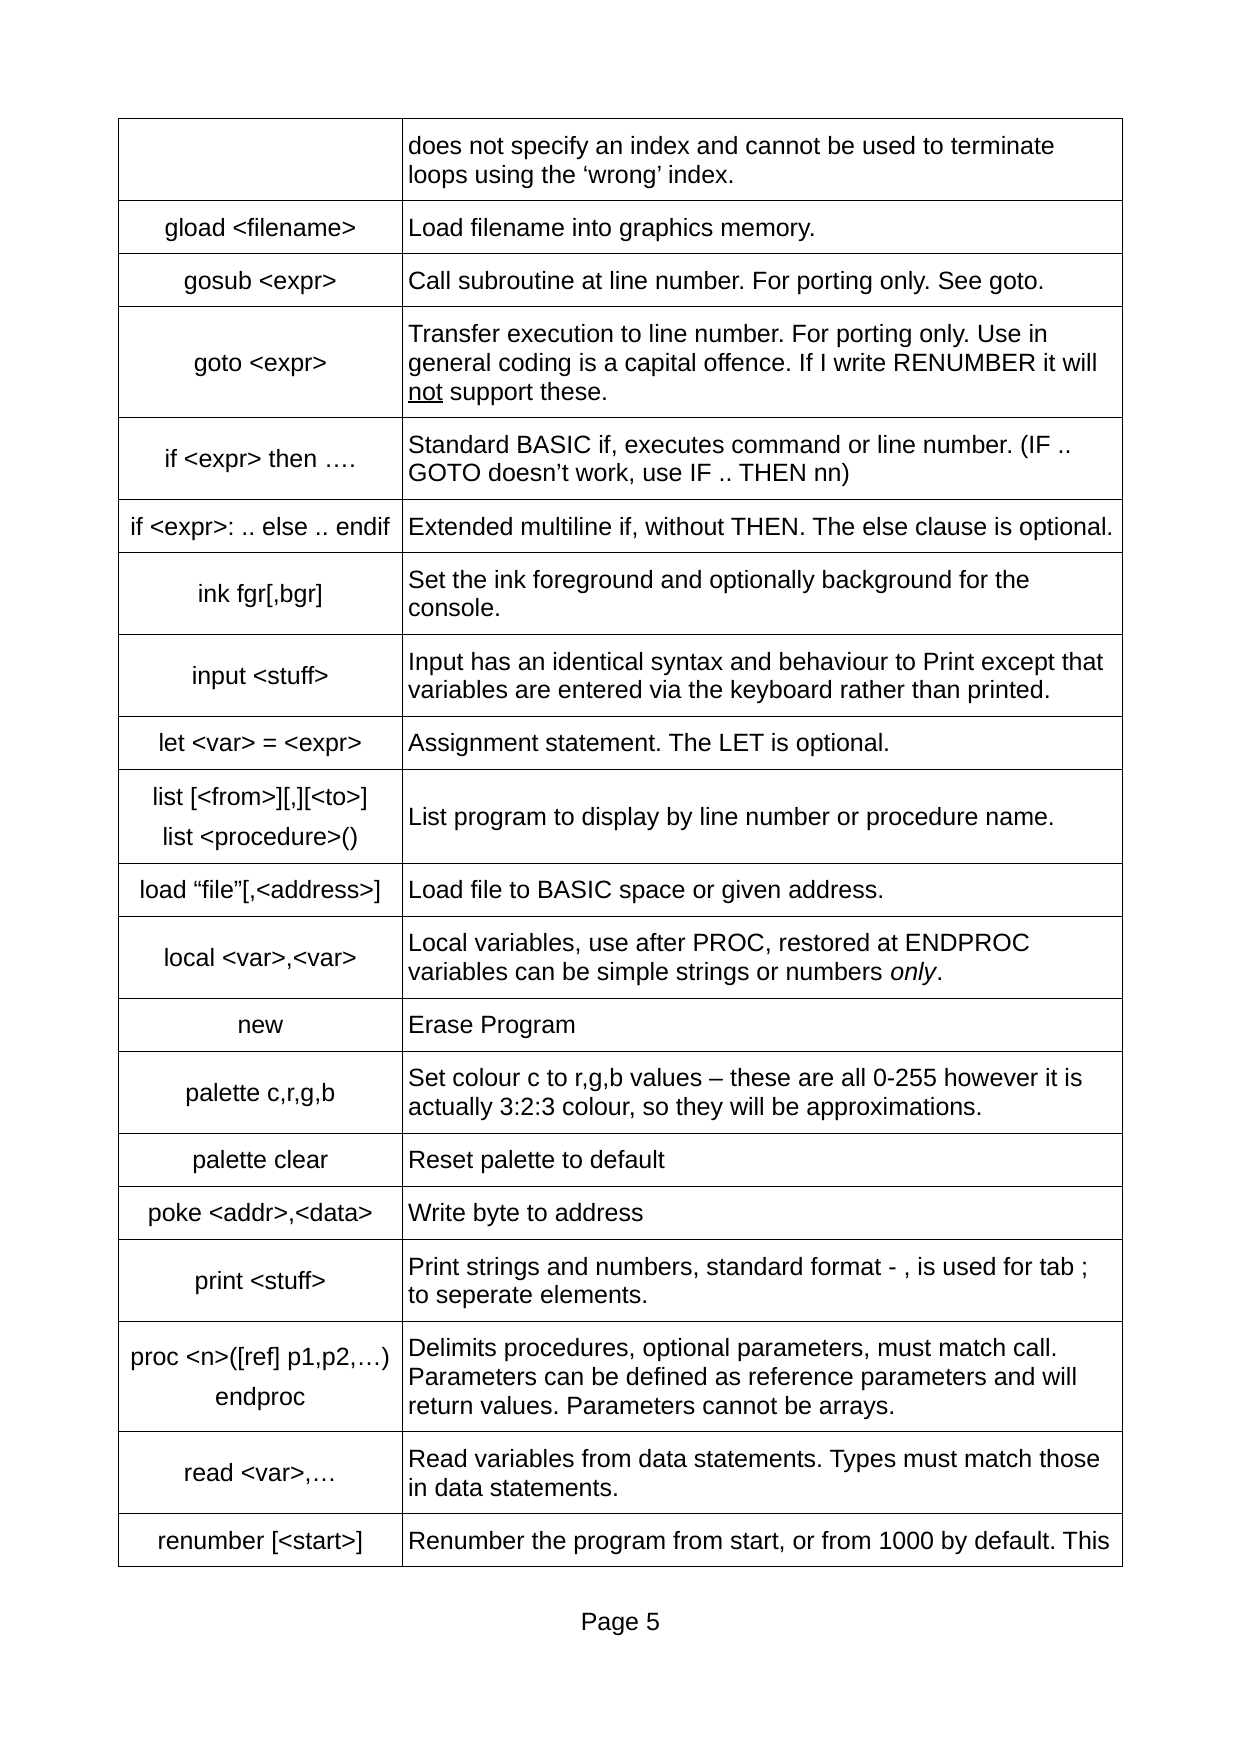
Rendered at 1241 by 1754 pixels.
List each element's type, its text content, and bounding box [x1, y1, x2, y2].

table_cell Print <stuff> [119, 1240, 402, 1321]
table_cell new [119, 999, 402, 1051]
table_cell Input <stuff> [119, 635, 402, 716]
table_cell Set the ink foreground and optionally background for the console. [403, 553, 1122, 634]
table_cell Goto <expr> [119, 307, 402, 417]
table_cell Ink fgr[,bgr] [119, 553, 402, 634]
table_cell Erase Program [403, 999, 1122, 1051]
table_cell Read <var>,… [119, 1432, 402, 1513]
table_cell Print strings and numbers, standard format - , is used for tab ; to seperate elements. [403, 1240, 1122, 1321]
table_cell Palette clear [119, 1134, 402, 1186]
table_cell Load filename into graphics memory. [403, 201, 1122, 253]
table_cell does not specify an index and cannot be used to terminate loops using the ‘wrong’ index. [403, 119, 1122, 200]
table_cell Let <var> = <expr> [119, 717, 402, 769]
table_cell Extended multiline if, without THEN. The else clause is optional. [403, 500, 1122, 552]
table_cell Write byte to address [403, 1187, 1122, 1239]
table_cell [119, 119, 402, 200]
table_cell Delimits procedures, optional parameters, must match call. Parameters can be defined as reference parameters and will return values. Parameters cannot be arrays. [403, 1322, 1122, 1431]
table_cell Set colour c to r,g,b values – these are all 0-255 however it is actually 3:2:3 colour, so they will be approximations. [403, 1052, 1122, 1132]
table_cell Load file to BASIC space or given address. [403, 864, 1122, 916]
table_cell If <expr> then …. [119, 418, 402, 499]
table_cell Gosub <expr> [119, 254, 402, 306]
table_cell Input has an identical syntax and behaviour to Print except that variables are entered via the keyboard rather than printed. [403, 635, 1122, 716]
table_cell Poke <addr>,<data> [119, 1187, 402, 1239]
table_cell Assignment statement. The LET is optional. [403, 717, 1122, 769]
table_cell Reset palette to default [403, 1134, 1122, 1186]
table_cell If <expr>: .. else .. endif [119, 500, 402, 552]
table_cell Renumber the program from start, or from 1000 by default. This [403, 1514, 1122, 1566]
table_cell Transfer execution to line number. For porting only. Use in general coding is a capital offence. If I write RENUMBER it will not support these. [403, 307, 1122, 417]
table_cell Gload <filename> [119, 201, 402, 253]
table_cell Proc <n>([ref] p1,p2,…) endproc [119, 1322, 402, 1431]
table_cell Standard BASIC if, executes command or line number. (IF .. GOTO doesn’t work, use IF .. THEN nn) [403, 418, 1122, 499]
table_cell Local variables, use after PROC, restored at ENDPROC variables can be simple strings or numbers only. [403, 917, 1122, 997]
table_cell Palette c,r,g,b [119, 1052, 402, 1132]
table_cell List program to display by line number or procedure name. [403, 770, 1122, 862]
table_cell List [<from>][,][<to>] list <procedure>() [119, 770, 402, 862]
table_cell Call subroutine at line number. For porting only. See goto. [403, 254, 1122, 306]
table_cell Load “file”[,<address>] [119, 864, 402, 916]
table_cell Read variables from data statements. Types must match those in data statements. [403, 1432, 1122, 1513]
table_cell Renumber [<start>] [119, 1514, 402, 1566]
table_cell Local <var>,<var> [119, 917, 402, 997]
